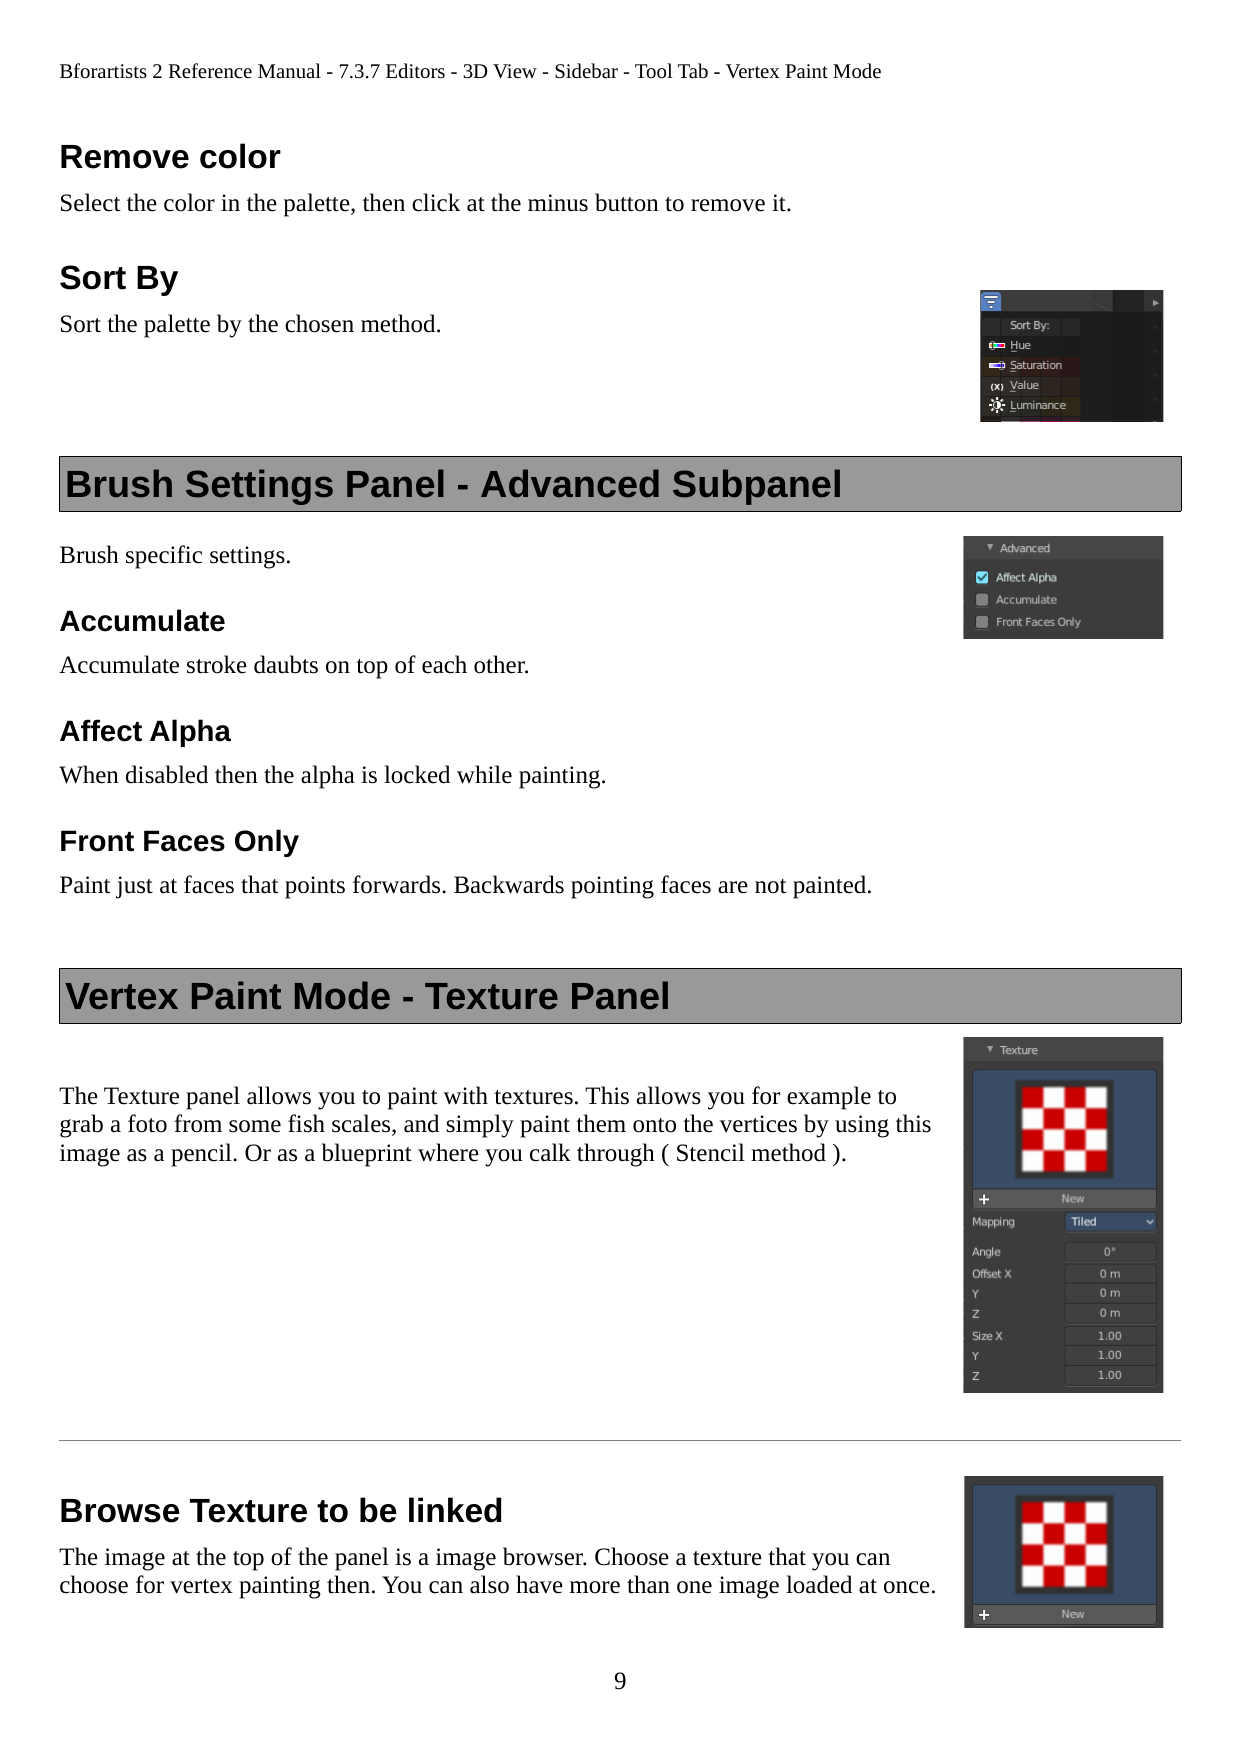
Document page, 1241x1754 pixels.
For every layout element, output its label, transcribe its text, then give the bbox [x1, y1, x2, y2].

text Select the color in the palette, then click at the minus button to remove it. [59, 188, 1181, 217]
table_header Brush Settings Panel - Advanced Subpanel [60, 457, 1181, 511]
table_header Vertex Paint Mode - Texture Panel [60, 969, 1181, 1023]
subtitle [1164, 1491, 1181, 1529]
subtitle Affect Alpha [59, 714, 1181, 747]
text Brush specific settings. [59, 540, 963, 569]
subtitle Sort By [59, 258, 1181, 296]
picture [963, 536, 1164, 639]
subtitle Browse Texture to be linked [59, 1491, 964, 1529]
subtitle Front Faces Only [59, 823, 1181, 857]
text Paint just at faces that points forwards. Backwards pointing faces are not painted. [59, 870, 1181, 898]
text Sort the palette by the chosen method. [59, 309, 980, 338]
subtitle Remove color [59, 137, 1181, 175]
text The Texture panel allows you to paint with textures. This allows you for example to grab a foto from some fish scales, and simply paint them onto the vertices by using this image as a pencil. Or as a blueprint where you calk through ( Stencil method ). [59, 1081, 963, 1167]
text The image at the top of the panel is a image browser. Choose a texture that you can choose for vertex painting then. You can also have more than one image loaded at once. [59, 1542, 964, 1599]
picture [980, 290, 1164, 422]
subtitle Accumulate [59, 604, 963, 637]
text When disabled then the alpha is locked while painting. [59, 760, 1181, 789]
subtitle [1164, 604, 1181, 637]
text Accumulate stroke daubts on top of each other. [59, 650, 1181, 679]
picture [964, 1476, 1164, 1628]
text [1164, 540, 1181, 569]
picture [963, 1037, 1164, 1393]
